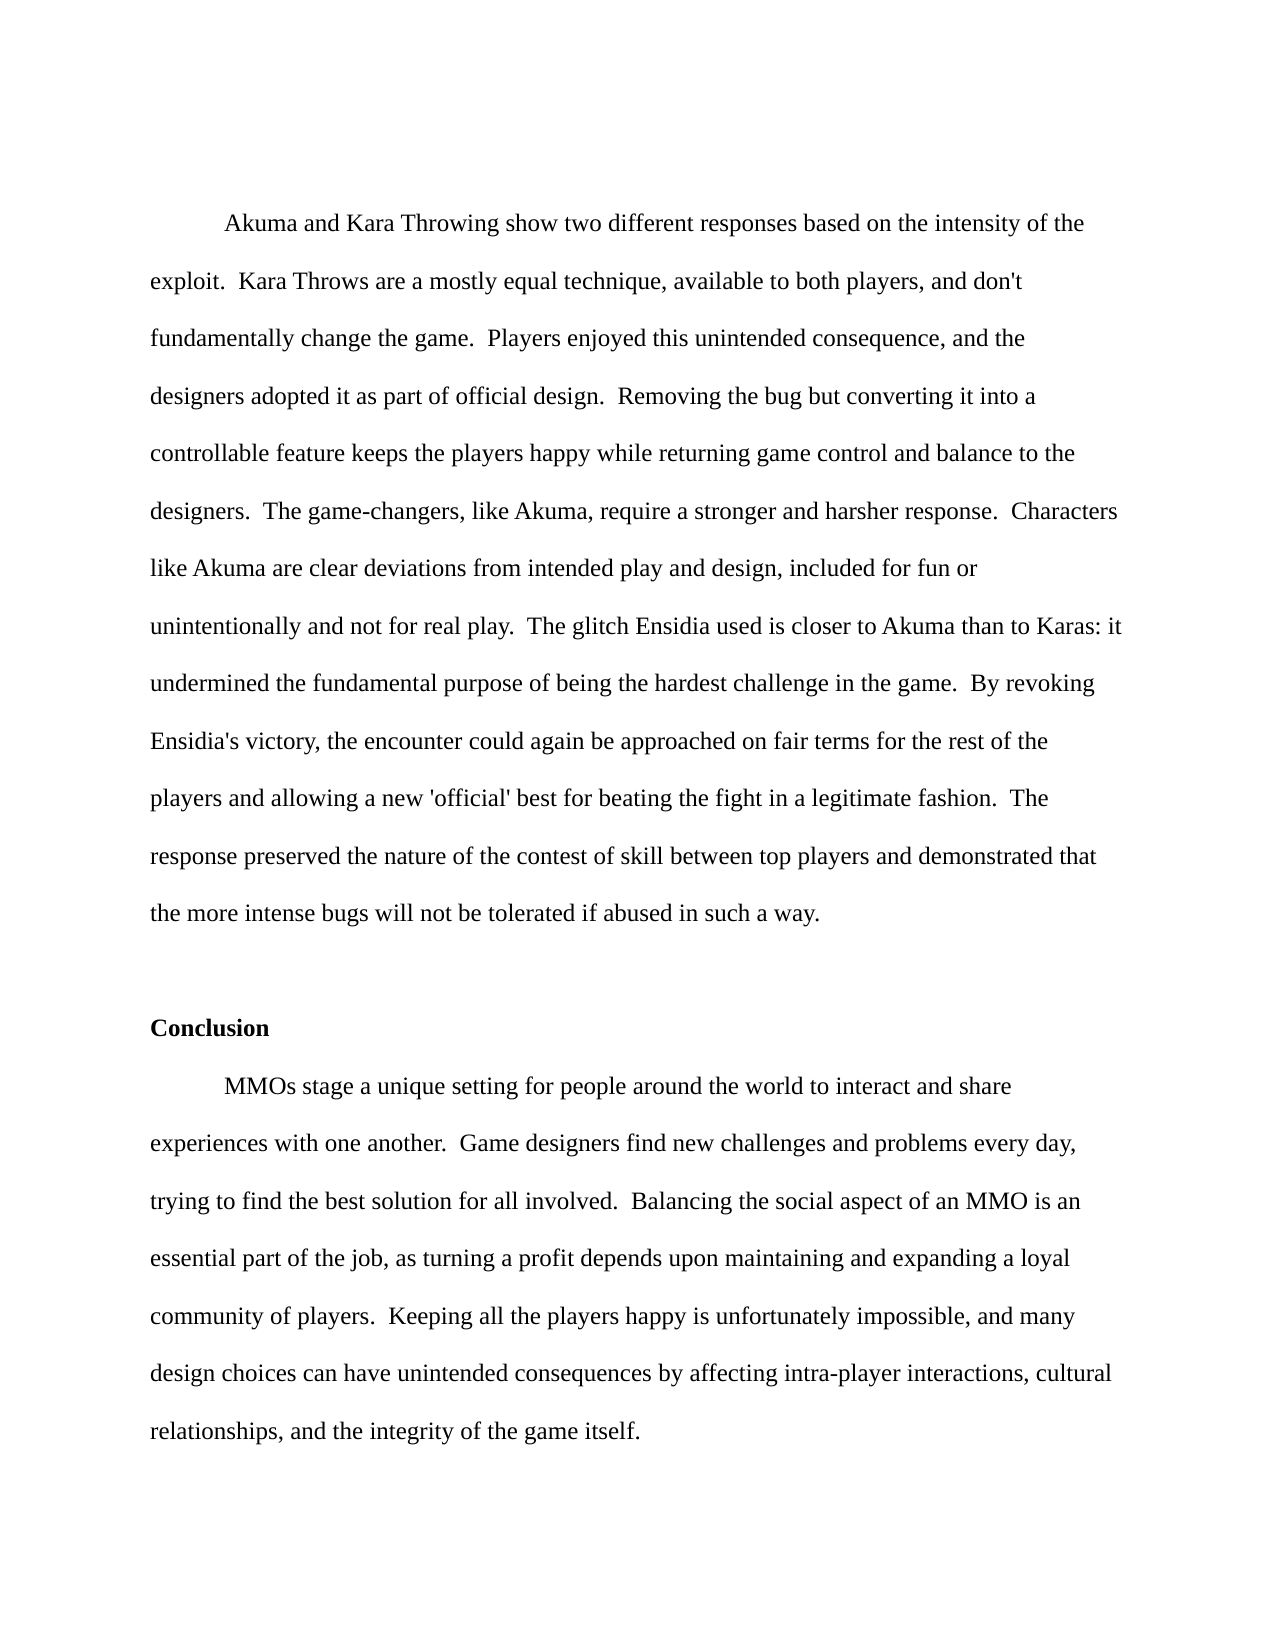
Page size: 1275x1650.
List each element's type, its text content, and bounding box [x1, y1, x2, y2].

text Akuma and Kara Throwing show two different responses based on the intensity of the exploit. Kara Throws are a mostly equal technique, available to both players, and don't fundamentally change the game. Players enjoyed this unintended consequence, and the designers adopted it as part of official design. Removing the bug but converting it into a controllable feature keeps the players happy while returning game control and balance to the designers. The game-changers, like Akuma, require a stronger and harsher response. Characters like Akuma are clear deviations from intended play and design, included for fun or unintentionally and not for real play. The glitch Ensidia used is closer to Akuma than to Karas: it undermined the fundamental purpose of being the hardest challenge in the game. By revoking Ensidia's victory, the encounter could again be approached on fair terms for the rest of the players and allowing a new 'official' best for beating the fight in a legitimate fashion. The response preserved the nature of the contest of skill between top players and demonstrated that the more intense bugs will not be tolerated if abused in such a way. [150, 208, 1125, 927]
text Conclusion [150, 1013, 1125, 1042]
text MMOs stage a unique setting for people around the world to interact and share experiences with one another. Game designers find new challenges and problems every day, trying to find the best solution for all involved. Balancing the social aspect of an MMO is an essential part of the job, as turning a profit depends upon maintaining and expanding a loyal community of players. Keeping all the players happy is unfortunately impossible, and many design choices can have unintended consequences by affecting intra-player interactions, cultural relationships, and the integrity of the game itself. [150, 1071, 1125, 1444]
